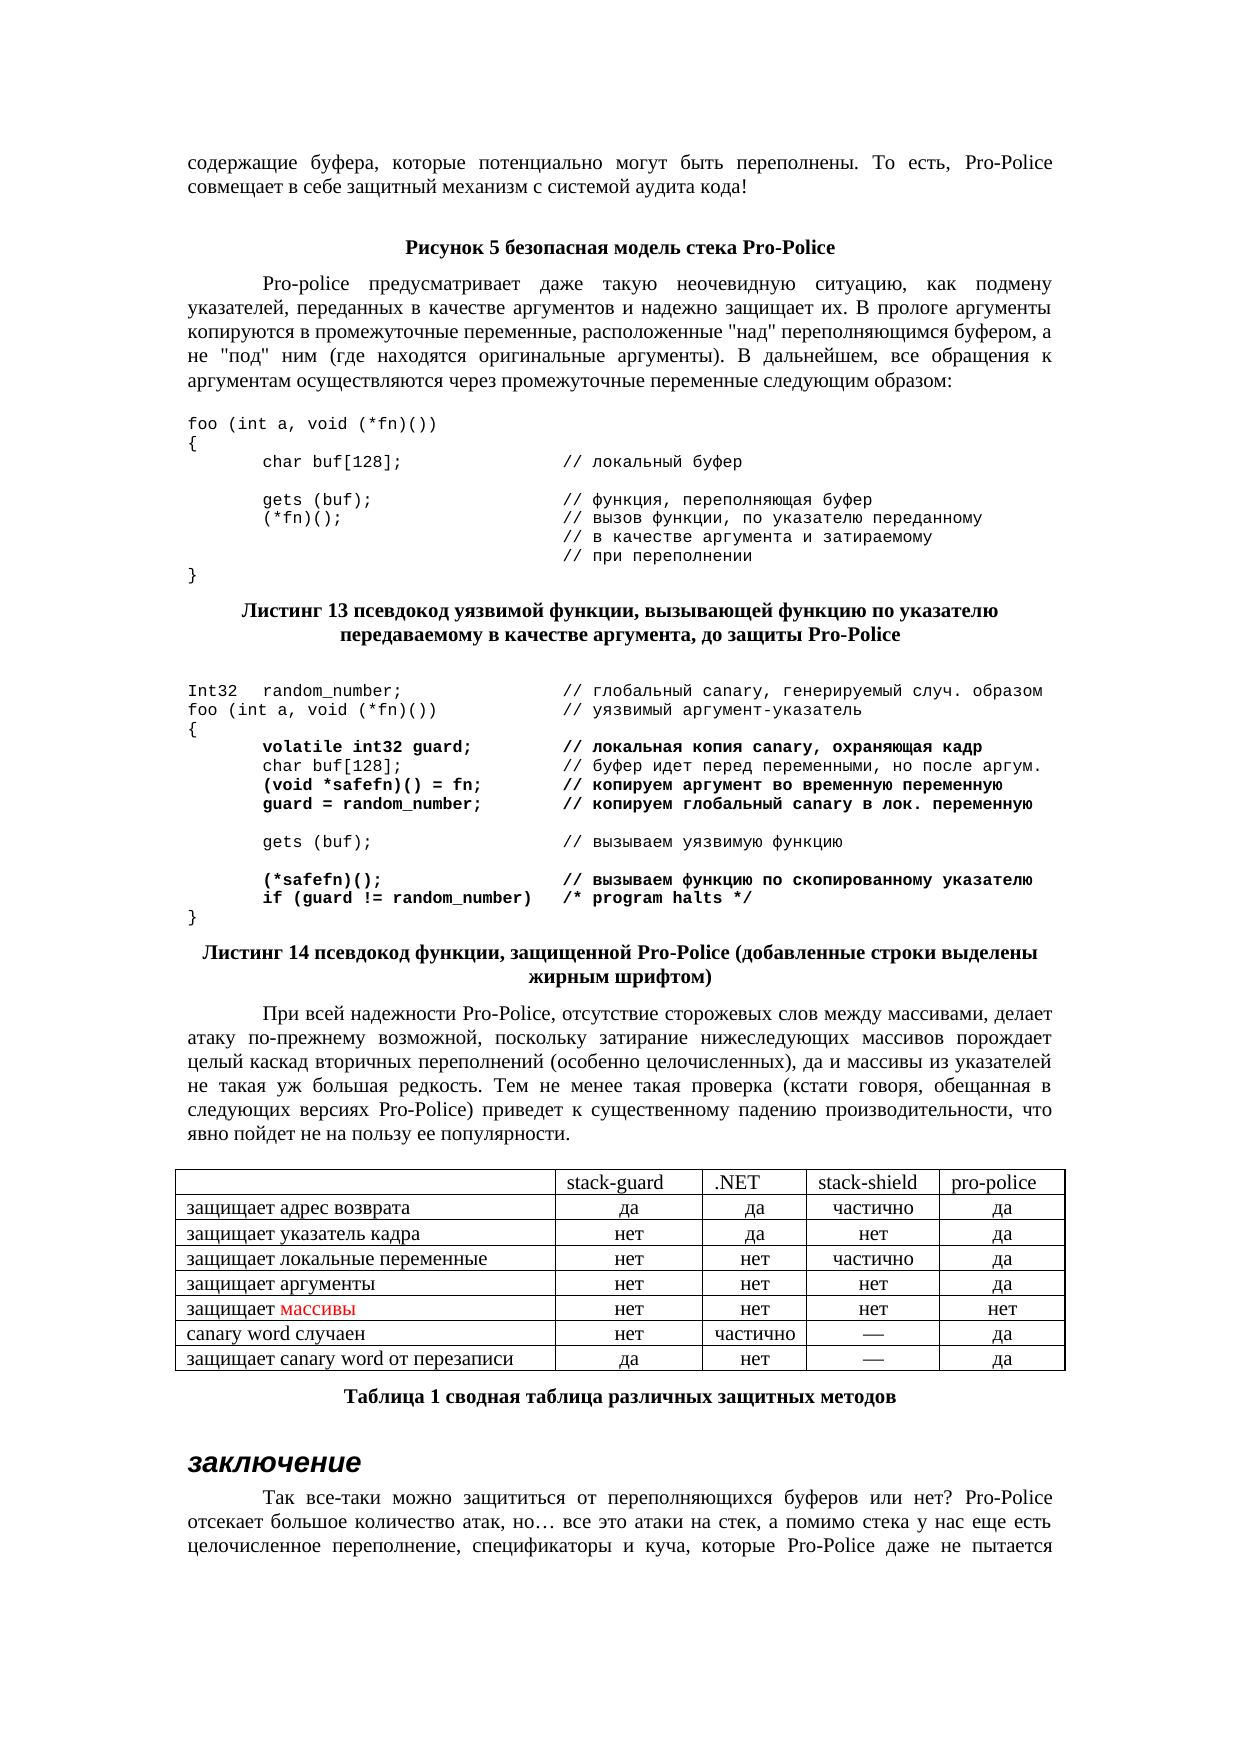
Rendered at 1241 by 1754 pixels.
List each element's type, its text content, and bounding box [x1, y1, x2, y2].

text gets (buf); // вызываем уязвимую функцию [187, 833, 1053, 852]
table_cell частично [703, 1321, 806, 1345]
text Pro-police предусматривает даже такую неочевидную ситуацию, как подмену указателей, переданных в качестве аргументов и надежно защищает их. В прологе аргументы копируются в промежуточные переменные, расположенные "над" переполняющимся буфером, а не "под" ним (где находятся оригинальные аргументы). В дальнейшем, все обращения к аргументам осуществляются через промежуточные переменные следующим образом: [187, 271, 1053, 392]
table_cell да [940, 1220, 1064, 1244]
table_header stack-shield [807, 1170, 939, 1194]
table_cell да [940, 1346, 1064, 1370]
text foo (int a, void (*fn)()) // уязвимый аргумент-указатель [187, 701, 1053, 720]
table_cell нет [556, 1246, 702, 1269]
text } [187, 909, 1053, 928]
table_cell да [556, 1346, 702, 1370]
text Так все-таки можно защититься от переполняющихся буферов или нет? Pro-Police отсекает большое количество атак, но… все это атаки на стек, а помимо стека у нас еще есть целочисленное переполнение, спецификаторы и куча, которые Pro-Police даже не пытается [187, 1485, 1053, 1557]
text Int32 random_number; // глобальный canary, генерируемый случ. образом [187, 682, 1053, 701]
text gets (buf); // функция, переполняющая буфер [187, 491, 1053, 510]
text { [187, 720, 1053, 739]
table_cell canary word случаен [176, 1321, 555, 1345]
table_cell защищает адрес возврата [176, 1195, 555, 1219]
text Листинг 14 псевдокод функции, защищенной Pro-Police (добавленные строки выделены жирным шрифтом) [187, 940, 1053, 988]
table_cell да [940, 1246, 1064, 1269]
table_cell нет [703, 1296, 806, 1320]
table_cell нет [807, 1296, 939, 1320]
text // при переполнении [187, 548, 1053, 566]
text char buf[128]; // локальный буфер [187, 453, 1053, 472]
table_cell частично [807, 1195, 939, 1219]
table_header [176, 1170, 555, 1194]
table_cell да [556, 1195, 702, 1219]
table_cell нет [556, 1220, 702, 1244]
table_cell да [703, 1195, 806, 1219]
text guard = random_number; // копируем глобальный canary в лок. переменную [187, 796, 1053, 814]
text } [187, 566, 1053, 585]
table_cell защищает массивы [176, 1296, 555, 1320]
table_header .NET [703, 1170, 806, 1194]
text Рисунок 5 безопасная модель стека Pro-Police [187, 235, 1053, 259]
text { [187, 434, 1053, 453]
table_cell — [807, 1321, 939, 1345]
table_header pro-police [940, 1170, 1064, 1194]
table_cell да [940, 1195, 1064, 1219]
subtitle заключение [187, 1445, 1053, 1479]
table_cell защищает аргументы [176, 1271, 555, 1295]
text содержащие буфера, которые потенциально могут быть переполнены. То есть, Pro-Police совмещает в себе защитный механизм с системой аудита кода! [187, 150, 1053, 198]
text (void *safefn)() = fn; // копируем аргумент во временную переменную [187, 777, 1053, 796]
text foo (int a, void (*fn)()) [187, 416, 1053, 434]
table_cell защищает canary word от перезаписи [176, 1346, 555, 1370]
table_cell нет [703, 1246, 806, 1269]
text Листинг 13 псевдокод уязвимой функции, вызывающей функцию по указателю передаваемому в качестве аргумента, до защиты Pro-Police [187, 598, 1053, 646]
table_cell частично [807, 1246, 939, 1269]
table_cell защищает указатель кадра [176, 1220, 555, 1244]
table_cell нет [703, 1271, 806, 1295]
table_cell нет [807, 1271, 939, 1295]
table_cell да [703, 1220, 806, 1244]
text При всей надежности Pro-Police, отсутствие сторожевых слов между массивами, делает атаку по-прежнему возможной, поскольку затирание нижеследующих массивов порождает целый каскад вторичных переполнений (особенно целочисленных), да и массивы из указателей не такая уж большая редкость. Тем не менее такая проверка (кстати говоря, обещанная в следующих версиях Pro-Police) приведет к существенному падению производительности, что явно пойдет не на пользу ее популярности. [187, 1001, 1053, 1145]
text (*fn)(); // вызов функции, по указателю переданному [187, 510, 1053, 529]
table_cell да [940, 1321, 1064, 1345]
table_header stack-guard [556, 1170, 702, 1194]
text volatile int32 guard; // локальная копия canary, охраняющая кадр [187, 739, 1053, 758]
table_cell — [807, 1346, 939, 1370]
table_cell нет [556, 1296, 702, 1320]
table_cell защищает локальные переменные [176, 1246, 555, 1269]
text char buf[128]; // буфер идет перед переменными, но после аргум. [187, 758, 1053, 777]
table_cell нет [556, 1321, 702, 1345]
table_cell нет [940, 1296, 1064, 1320]
table_cell нет [807, 1220, 939, 1244]
table_cell нет [703, 1346, 806, 1370]
text (*safefn)(); // вызываем функцию по скопированному указателю [187, 871, 1053, 890]
text Таблица 1 сводная таблица различных защитных методов [187, 1383, 1053, 1408]
text if (guard != random_number) /* program halts */ [187, 890, 1053, 909]
table_cell нет [556, 1271, 702, 1295]
text // в качестве аргумента и затираемому [187, 529, 1053, 548]
table_cell да [940, 1271, 1064, 1295]
